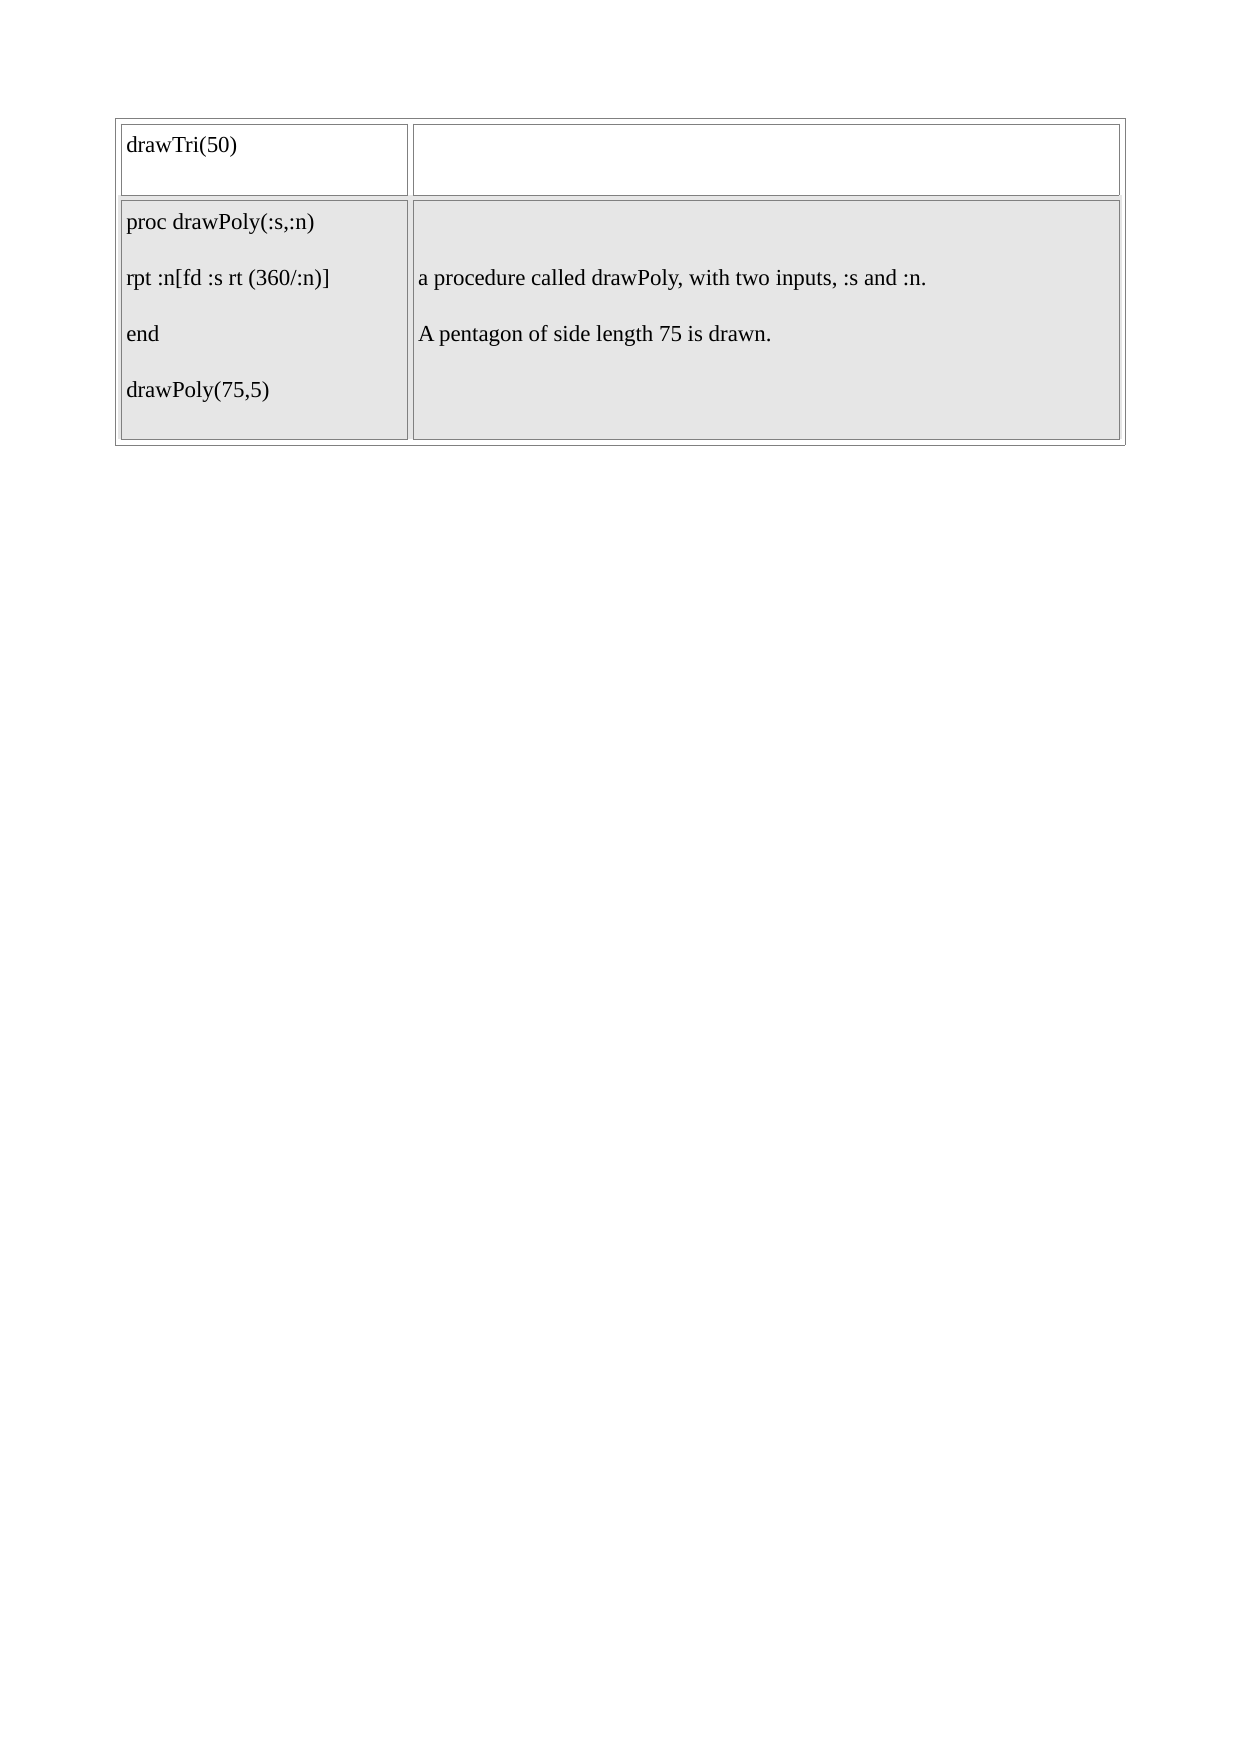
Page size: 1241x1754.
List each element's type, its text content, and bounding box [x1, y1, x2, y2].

table_cell proc drawPoly(:s,:n) rpt :n[fd :s rt (360/:n)] end drawPoly(75,5) [118, 195, 410, 439]
table_cell a procedure called drawPoly, with two inputs, :s and :n. A pentagon of side length 75 is drawn. [410, 195, 1122, 439]
table_cell drawTri(50) [118, 119, 410, 195]
table_cell [410, 119, 1122, 195]
